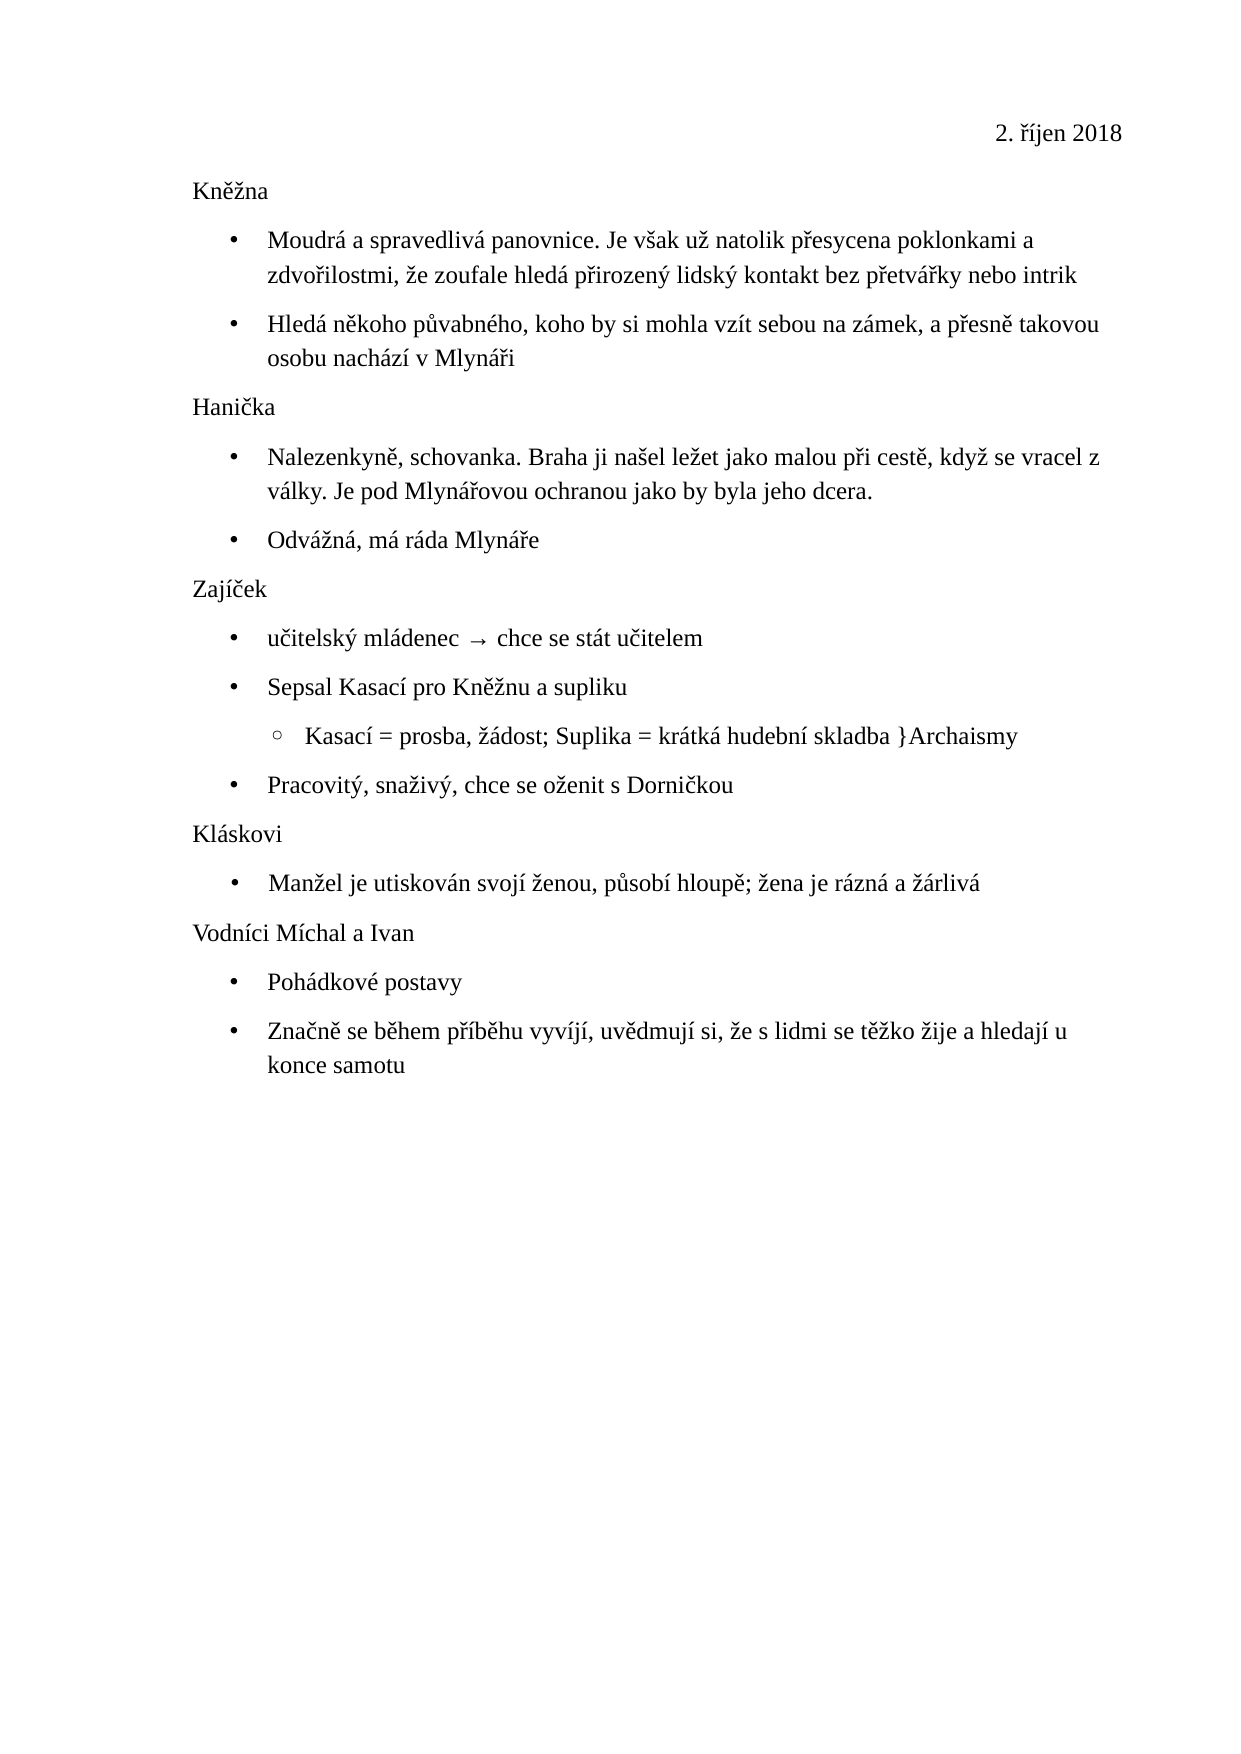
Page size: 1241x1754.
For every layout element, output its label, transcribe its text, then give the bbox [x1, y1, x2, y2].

list Značně se během příběhu vyvíjí, uvědmují si, že s lidmi se těžko žije a hledají u konce samotu [229, 1016, 1122, 1079]
list Pracovitý, snaživý, chce se oženit s Dorničkou [229, 770, 1122, 799]
list Odvážná, má ráda Mlynáře [229, 525, 1122, 554]
list Kasací = prosba, žádost; Suplika = krátká hudební skladba }Archaismy [267, 721, 1122, 750]
list Sepsal Kasací pro Kněžnu a supliku [229, 672, 1122, 701]
list Manžel je utiskován svojí ženou, působí hloupě; žena je rázná a žárlivá [231, 868, 1122, 897]
list učitelský mládenec → chce se stát učitelem [229, 623, 1122, 652]
text Kláskovi [118, 819, 1122, 848]
text Vodníci Míchal a Ivan [118, 918, 1122, 946]
list Hledá někoho půvabného, koho by si mohla vzít sebou na zámek, a přesně takovou osobu nachází v Mlynáři [229, 309, 1122, 372]
text Kněžna [118, 176, 1122, 205]
text Hanička [118, 392, 1122, 421]
list Moudrá a spravedlivá panovnice. Je však už natolik přesycena poklonkami a zdvořilostmi, že zoufale hledá přirozený lidský kontakt bez přetvářky nebo intrik [229, 225, 1122, 289]
list Pohádkové postavy [229, 967, 1122, 995]
list Nalezenkyně, schovanka. Braha ji našel ležet jako malou při cestě, když se vracel z války. Je pod Mlynářovou ochranou jako by byla jeho dcera. [229, 442, 1122, 505]
text Zajíček [118, 574, 1122, 603]
